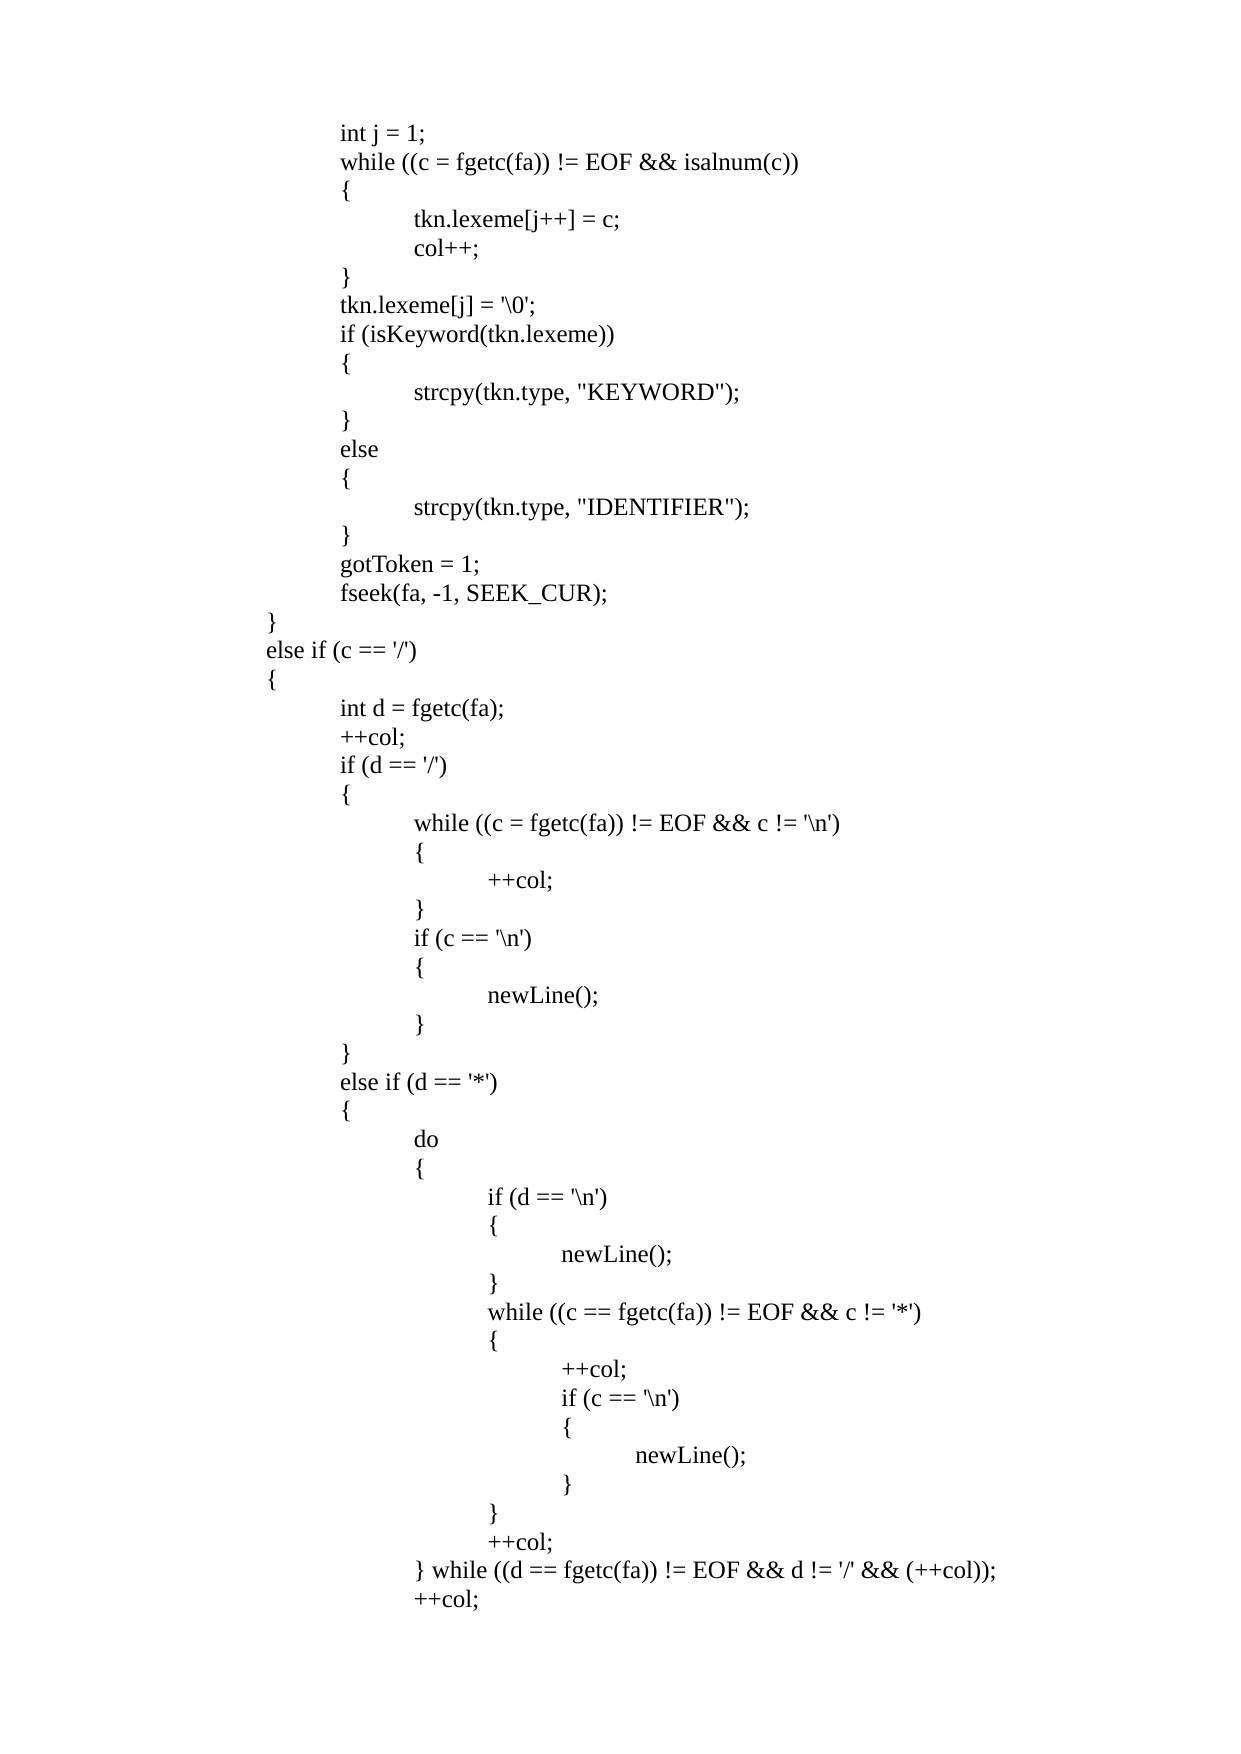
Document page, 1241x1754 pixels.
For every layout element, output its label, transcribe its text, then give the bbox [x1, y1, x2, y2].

text newLine(); [118, 1239, 1122, 1268]
text if (d == '\n') [118, 1182, 1122, 1211]
text } [118, 406, 1122, 434]
text if (d == '/') [118, 751, 1122, 779]
text ++col; [118, 866, 1122, 894]
text } [118, 262, 1122, 291]
text int j = 1; [118, 118, 1122, 147]
text tkn.lexeme[j++] = c; [118, 204, 1122, 233]
text { [118, 1412, 1122, 1441]
text tkn.lexeme[j] = '\0'; [118, 291, 1122, 319]
text ++col; [118, 1584, 1122, 1613]
text do [118, 1124, 1122, 1153]
text } [118, 894, 1122, 923]
text { [118, 463, 1122, 492]
text ++col; [118, 722, 1122, 751]
text newLine(); [118, 1441, 1122, 1469]
text { [118, 779, 1122, 808]
text col++; [118, 233, 1122, 262]
text { [118, 1211, 1122, 1239]
text { [118, 837, 1122, 866]
text if (isKeyword(tkn.lexeme)) [118, 319, 1122, 348]
text } [118, 1009, 1122, 1038]
text } [118, 1038, 1122, 1067]
text { [118, 1096, 1122, 1124]
text } [118, 1268, 1122, 1297]
text } [118, 1469, 1122, 1498]
text } while ((d == fgetc(fa)) != EOF && d != '/' && (++col)); [118, 1556, 1122, 1584]
text newLine(); [118, 981, 1122, 1009]
text else [118, 434, 1122, 463]
text } [118, 607, 1122, 636]
text if (c == '\n') [118, 1383, 1122, 1412]
text strcpy(tkn.type, "IDENTIFIER"); [118, 492, 1122, 521]
text { [118, 348, 1122, 377]
text fseek(fa, -1, SEEK_CUR); [118, 578, 1122, 607]
text strcpy(tkn.type, "KEYWORD"); [118, 377, 1122, 406]
text ++col; [118, 1527, 1122, 1556]
text else if (c == '/') [118, 636, 1122, 664]
text } [118, 521, 1122, 549]
text gotToken = 1; [118, 549, 1122, 578]
text while ((c == fgetc(fa)) != EOF && c != '*') [118, 1297, 1122, 1326]
text else if (d == '*') [118, 1067, 1122, 1096]
text } [118, 1498, 1122, 1527]
text if (c == '\n') [118, 923, 1122, 952]
text { [118, 664, 1122, 693]
text { [118, 176, 1122, 204]
text ++col; [118, 1354, 1122, 1383]
text { [118, 952, 1122, 981]
text int d = fgetc(fa); [118, 693, 1122, 722]
text { [118, 1153, 1122, 1182]
text while ((c = fgetc(fa)) != EOF && c != '\n') [118, 808, 1122, 837]
text { [118, 1326, 1122, 1354]
text while ((c = fgetc(fa)) != EOF && isalnum(c)) [118, 147, 1122, 176]
